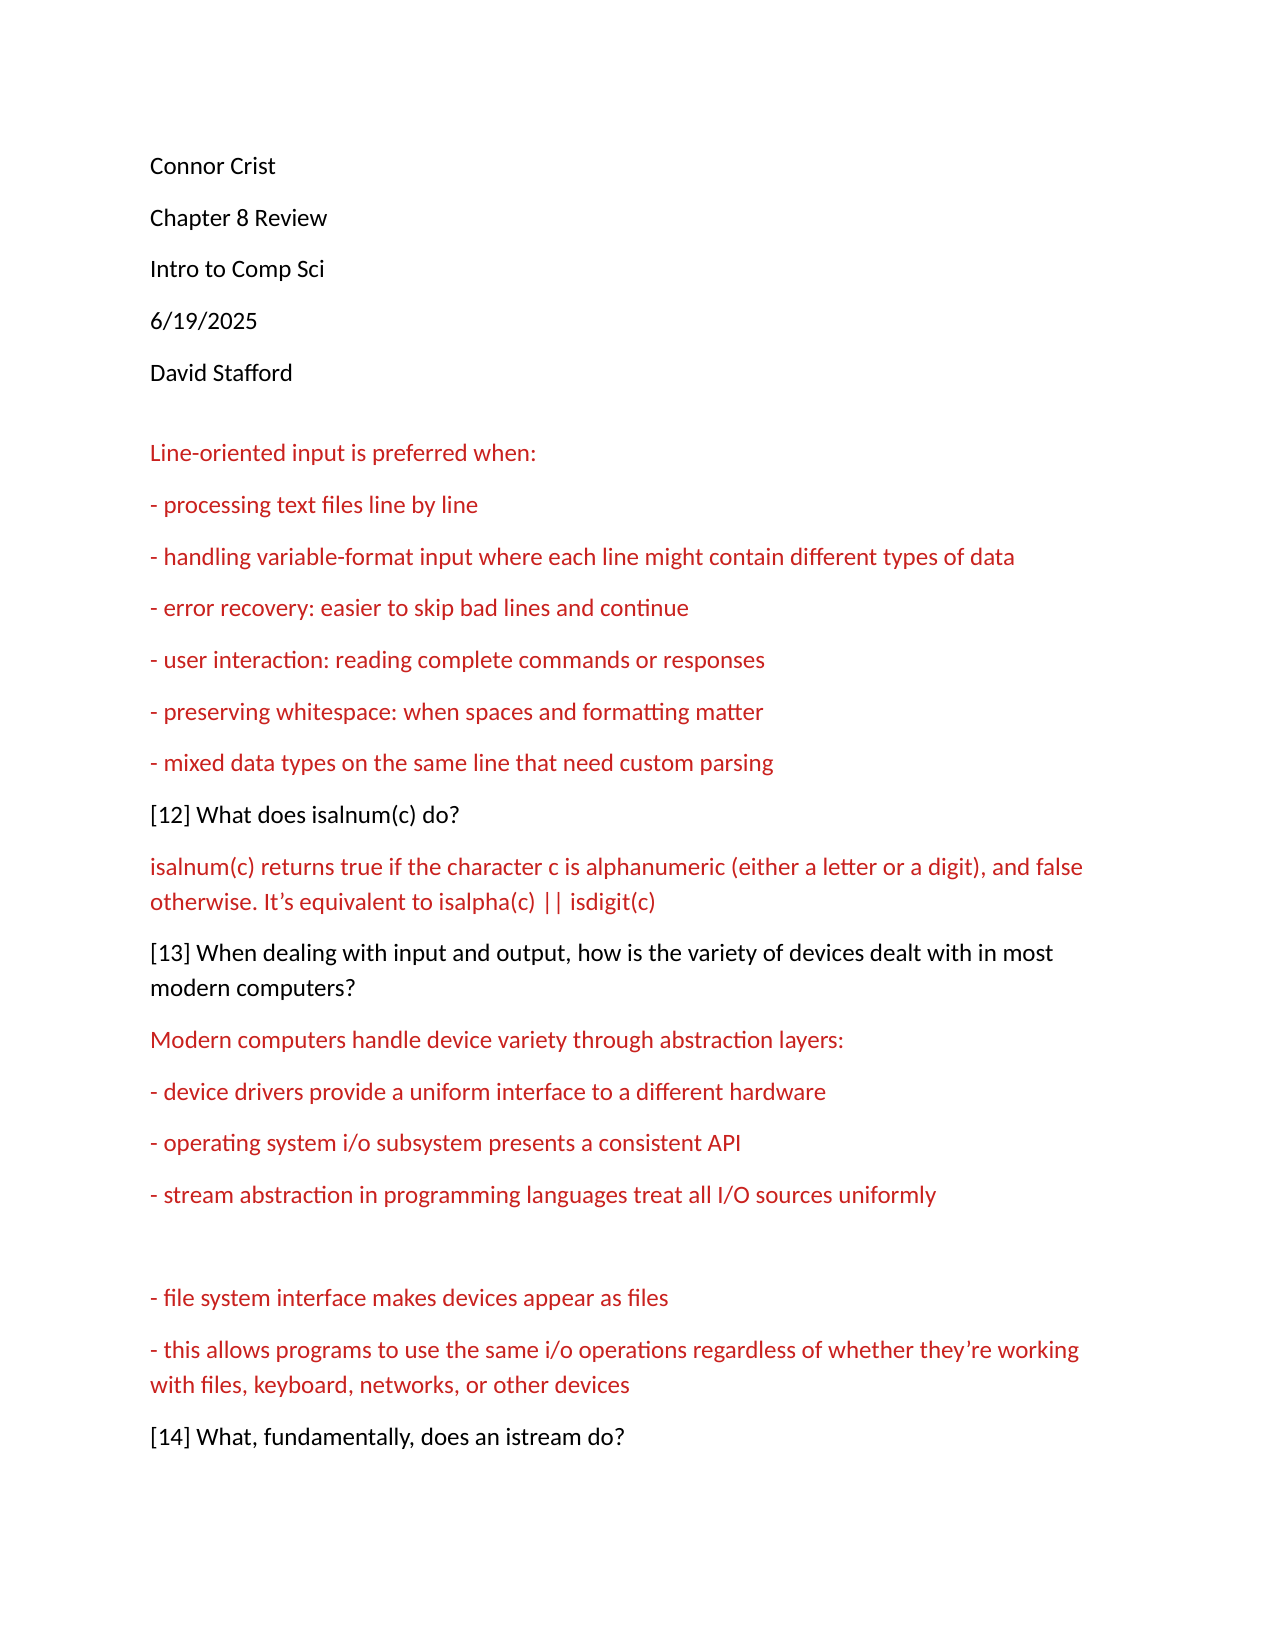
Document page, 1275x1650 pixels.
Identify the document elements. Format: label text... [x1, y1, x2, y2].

text - this allows programs to use the same i/o operations regardless of whether they’re working with files, keyboard, networks, or other devices [150, 1334, 1125, 1400]
text - processing text files line by line [150, 489, 1125, 520]
text - preserving whitespace: when spaces and formatting matter [150, 696, 1125, 726]
text - device drivers provide a uniform interface to a different hardware [150, 1076, 1125, 1106]
text - file system interface makes devices appear as files [150, 1283, 1125, 1313]
text [14] What, fundamentally, does an istream do? [150, 1421, 1125, 1451]
text - error recovery: easier to skip bad lines and continue [150, 593, 1125, 623]
text [13] When dealing with input and output, how is the variety of devices dealt with in most modern computers? [150, 938, 1125, 1003]
text Line-oriented input is preferred when: [150, 438, 1125, 468]
text - operating system i/o subsystem presents a consistent API [150, 1128, 1125, 1158]
text - mixed data types on the same line that need custom parsing [150, 748, 1125, 778]
text - stream abstraction in programming languages treat all I/O sources uniformly [150, 1179, 1125, 1210]
text Modern computers handle device variety through abstraction layers: [150, 1024, 1125, 1055]
text - handling variable-format input where each line might contain different types of data [150, 541, 1125, 571]
text [12] What does isalnum(c) do? [150, 799, 1125, 830]
text isalnum(c) returns true if the character c is alphanumeric (either a letter or a digit), and false otherwise. It’s equivalent to isalpha(c) || isdigit(c) [150, 851, 1125, 916]
text - user interaction: reading complete commands or responses [150, 644, 1125, 675]
